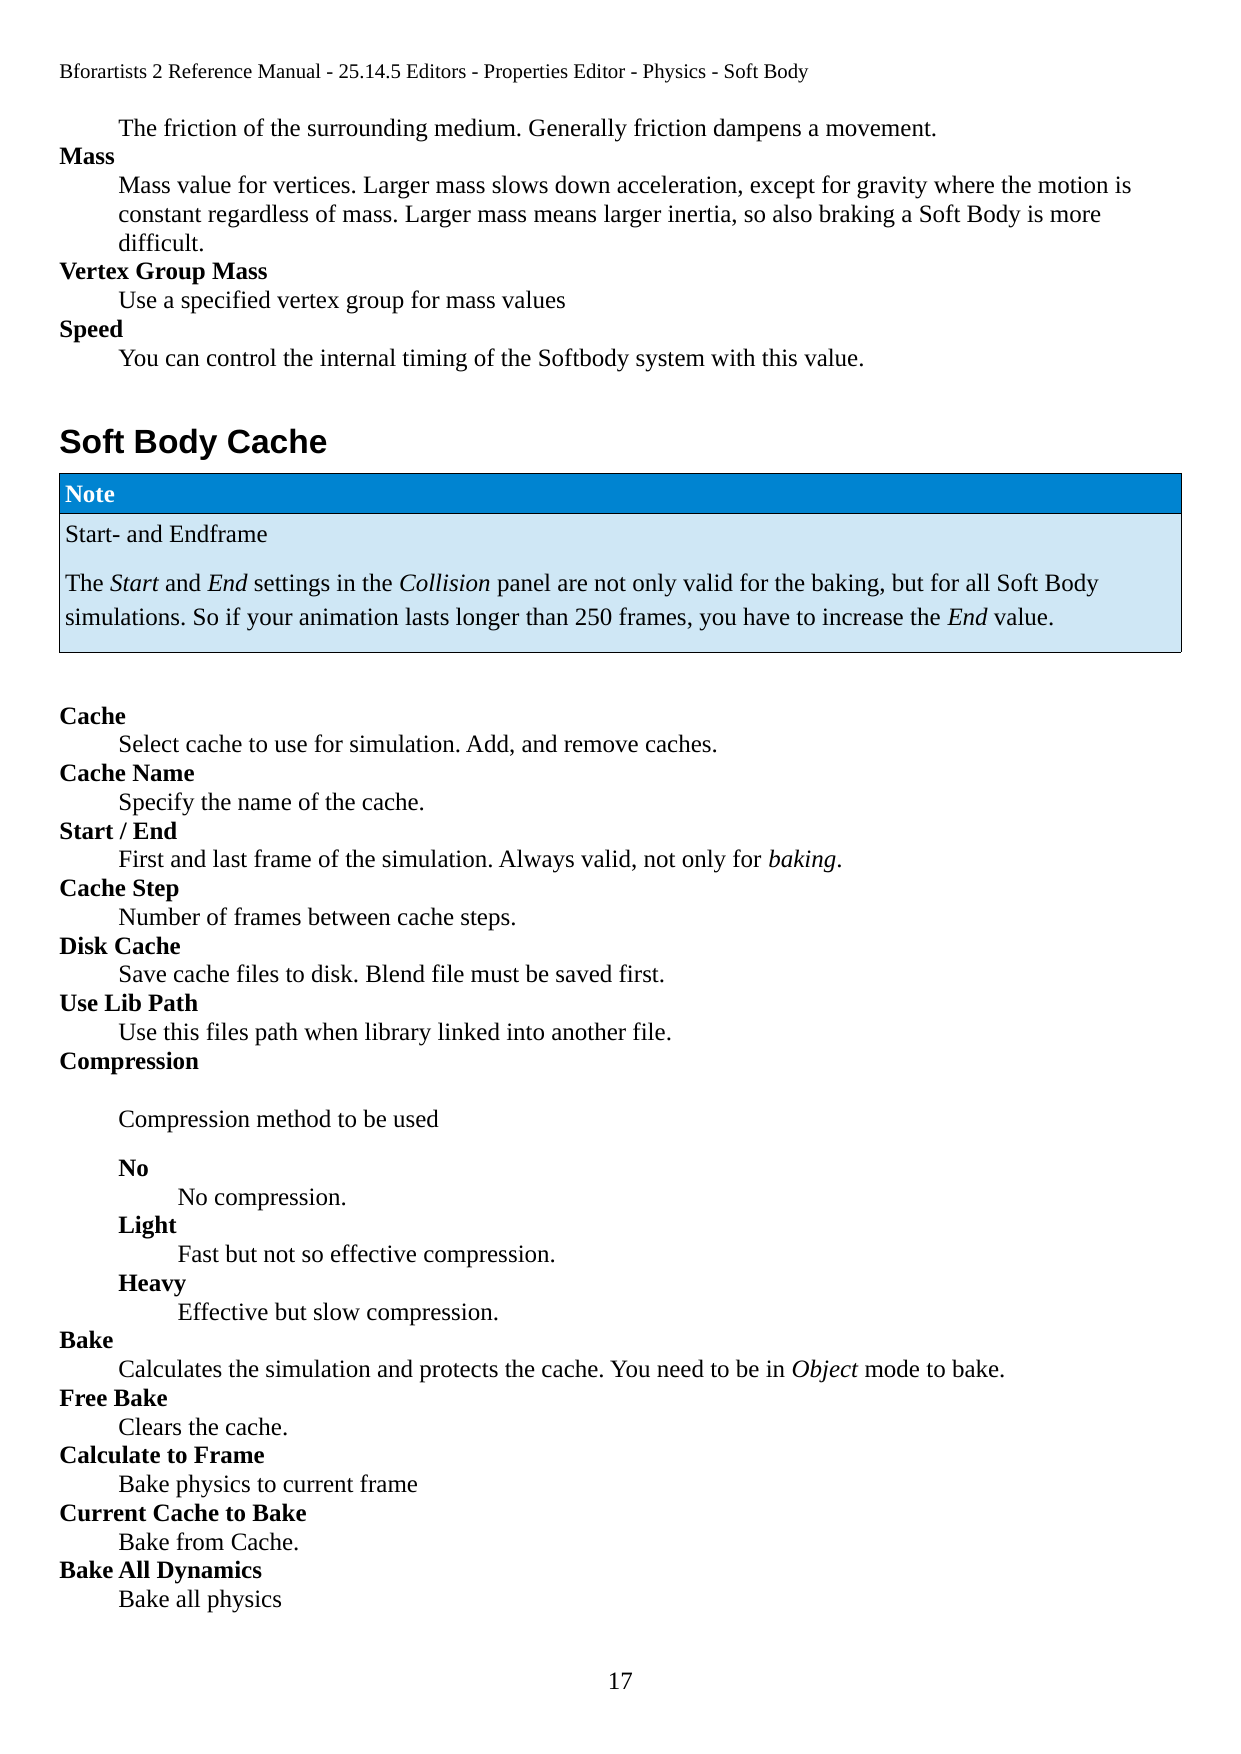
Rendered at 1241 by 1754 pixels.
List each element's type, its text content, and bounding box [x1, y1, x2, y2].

list Bake all physics [118, 1584, 1181, 1613]
subtitle Vertex Group Mass [59, 256, 1181, 285]
subtitle Cache [59, 701, 1181, 729]
subtitle Heavy [118, 1268, 1181, 1297]
subtitle Soft Body Cache [59, 422, 1181, 460]
list Specify the name of the cache. [118, 787, 1181, 816]
subtitle Cache Step [59, 873, 1181, 902]
list Effective but slow compression. [177, 1297, 1181, 1326]
list Clears the cache. [118, 1412, 1181, 1441]
list The friction of the surrounding medium. Generally friction dampens a movement. [118, 113, 1181, 141]
list Mass value for vertices. Larger mass slows down acceleration, except for gravity where the motion is constant regardless of mass. Larger mass means larger inertia, so also braking a Soft Body is more difficult. [118, 170, 1181, 256]
subtitle Speed [59, 314, 1181, 343]
list Bake from Cache. [118, 1527, 1181, 1556]
list Number of frames between cache steps. [118, 902, 1181, 931]
subtitle Compression [59, 1046, 1181, 1074]
list Select cache to use for simulation. Add, and remove caches. [118, 729, 1181, 758]
table_header Note [60, 474, 1181, 513]
list Use a specified vertex group for mass values [118, 285, 1181, 314]
subtitle Current Cache to Bake [59, 1498, 1181, 1527]
subtitle Calculate to Frame [59, 1441, 1181, 1469]
table_cell Start- and Endframe The Start and End settings in the Collision panel are not only valid for the baking, but for all Soft Body simulations. So if your animation lasts longer than 250 frames, you have to increase the End value. [60, 514, 1181, 652]
text Compression method to be used [118, 1104, 1181, 1133]
list Bake physics to current frame [118, 1469, 1181, 1498]
list First and last frame of the simulation. Always valid, not only for baking. [118, 844, 1181, 873]
subtitle Cache Name [59, 758, 1181, 787]
subtitle No [118, 1153, 1181, 1182]
list Calculates the simulation and protects the cache. You need to be in Object mode to bake. [118, 1354, 1181, 1383]
subtitle Disk Cache [59, 931, 1181, 959]
list Save cache files to disk. Blend file must be saved first. [118, 959, 1181, 988]
subtitle Free Bake [59, 1383, 1181, 1412]
list Use this files path when library linked into another file. [118, 1017, 1181, 1046]
subtitle Light [118, 1211, 1181, 1239]
list You can control the internal timing of the Softbody system with this value. [118, 343, 1181, 371]
list Fast but not so effective compression. [177, 1239, 1181, 1268]
subtitle Mass [59, 141, 1181, 170]
subtitle Bake [59, 1326, 1181, 1354]
subtitle Bake All Dynamics [59, 1556, 1181, 1584]
subtitle Use Lib Path [59, 988, 1181, 1017]
list No compression. [177, 1182, 1181, 1211]
subtitle Start / End [59, 816, 1181, 844]
